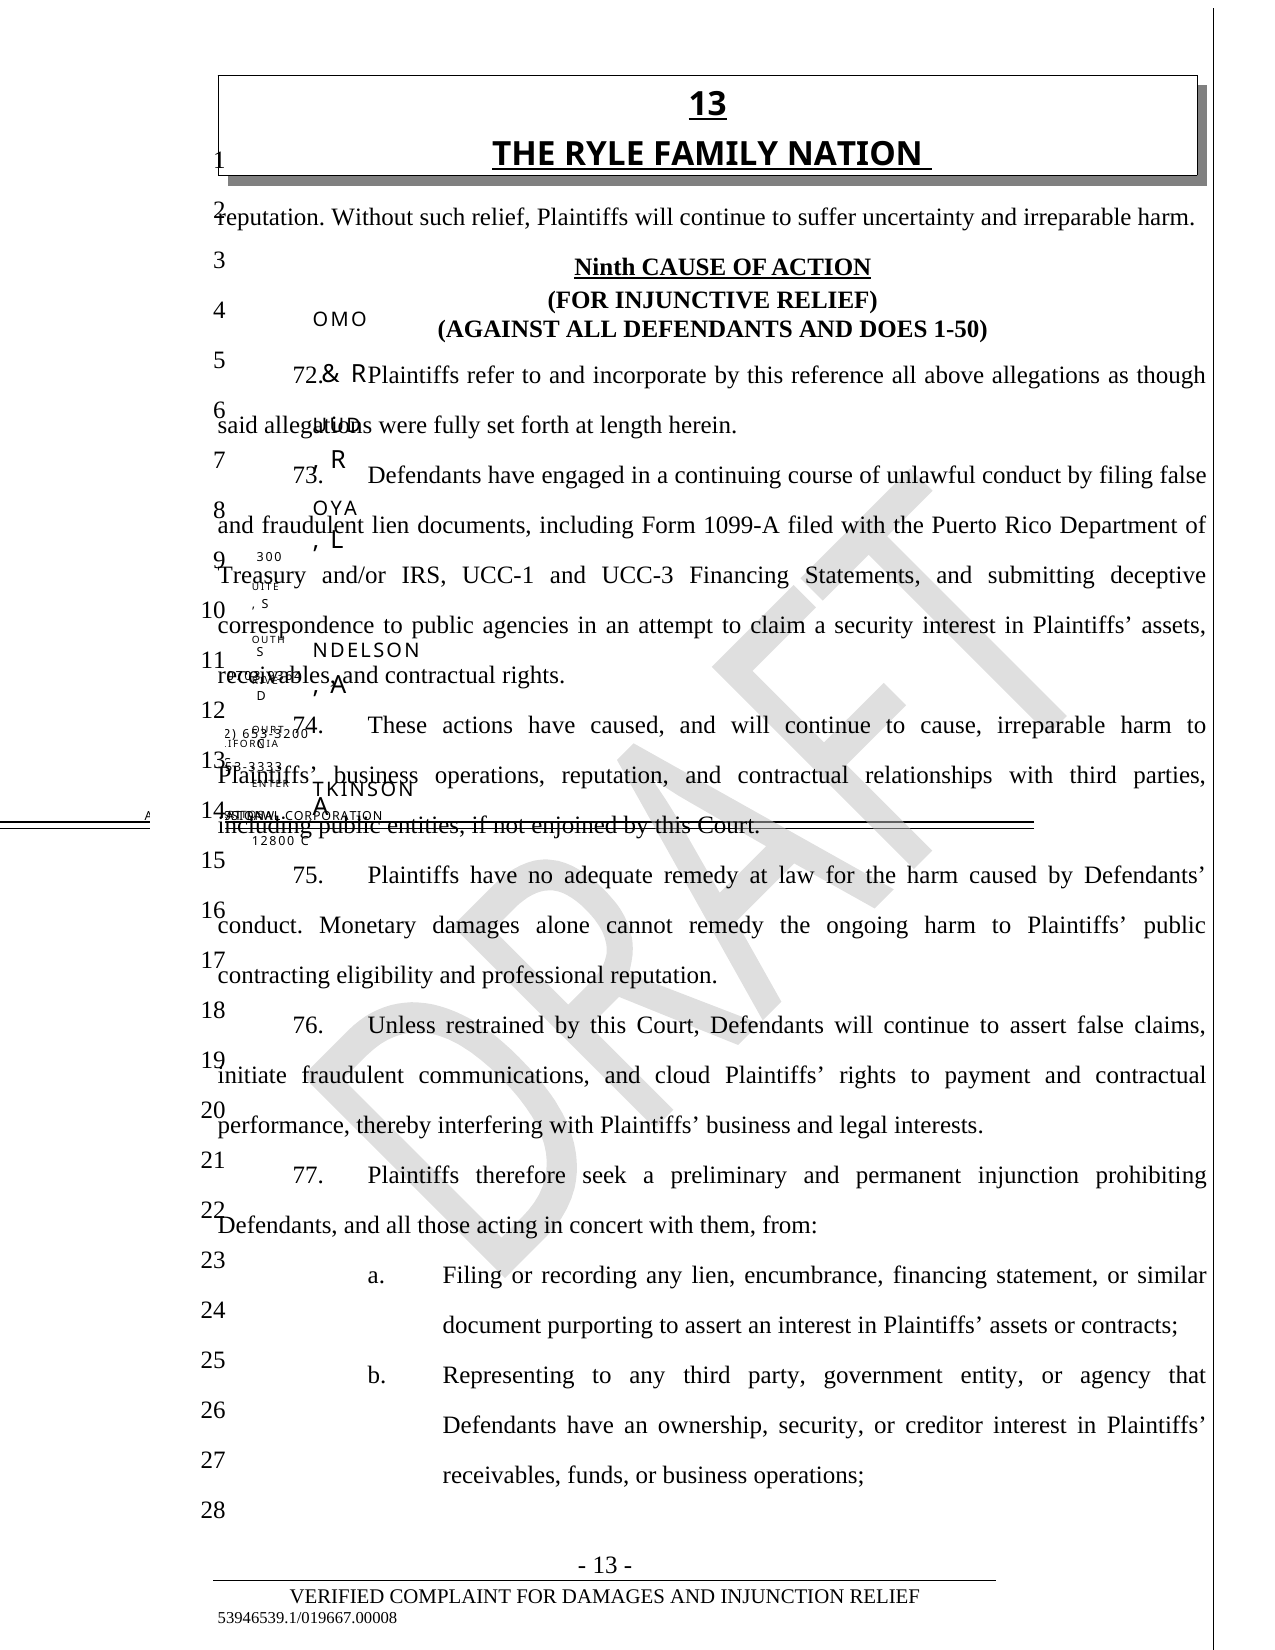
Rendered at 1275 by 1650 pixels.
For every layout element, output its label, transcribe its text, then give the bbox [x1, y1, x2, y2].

list Plaintiffs have no adequate remedy at law for the harm caused by Defendants’ conduct. Monetary damages alone cannot remedy the ongoing harm to Plaintiffs’ public contracting eligibility and professional reputation. [217, 843, 1207, 993]
text 72. A declaratory judgment is necessary and appropriate at this time so that Plaintiffs may ascertain their rights and obligations and prevent further injury to their business and reputation. Without such relief, Plaintiffs will continue to suffer uncertainty and irreparable harm. [217, 186, 1207, 236]
list Representing to any third party, government entity, or agency that Defendants have an ownership, security, or creditor interest in Plaintiffs’ receivables, funds, or business operations; [367, 1343, 1207, 1493]
list Unless restrained by this Court, Defendants will continue to assert false claims, initiate fraudulent communications, and cloud Plaintiffs’ rights to payment and contractual performance, thereby interfering with Plaintiffs’ business and legal interests. [217, 993, 1207, 1143]
list These actions have caused, and will continue to cause, irreparable harm to Plaintiffs’ business operations, reputation, and contractual relationships with third parties, including public entities, if not enjoined by this Court. [217, 693, 1207, 843]
list Plaintiffs refer to and incorporate by this reference all above allegations as though said allegations were fully set forth at length herein. [217, 343, 1207, 443]
list Defendants have engaged in a continuing course of unlawful conduct by filing false and fraudulent lien documents, including Form 1099-A filed with the Puerto Rico Department of Treasury and/or IRS, UCC-1 and UCC-3 Financing Statements, and submitting deceptive correspondence to public agencies in an attempt to claim a security interest in Plaintiffs’ assets, receivables, and contractual rights. [217, 443, 1207, 693]
subtitle (FOR INJUNCTIVE RELIEF) [217, 286, 1207, 314]
list Filing or recording any lien, encumbrance, financing statement, or similar document purporting to assert an interest in Plaintiffs’ assets or contracts; [367, 1243, 1207, 1343]
list Plaintiffs therefore seek a preliminary and permanent injunction prohibiting Defendants, and all those acting in concert with them, from: [217, 1143, 1207, 1243]
subtitle (AGAINST ALL DEFENDANTS AND DOES 1-50) [217, 314, 1207, 343]
